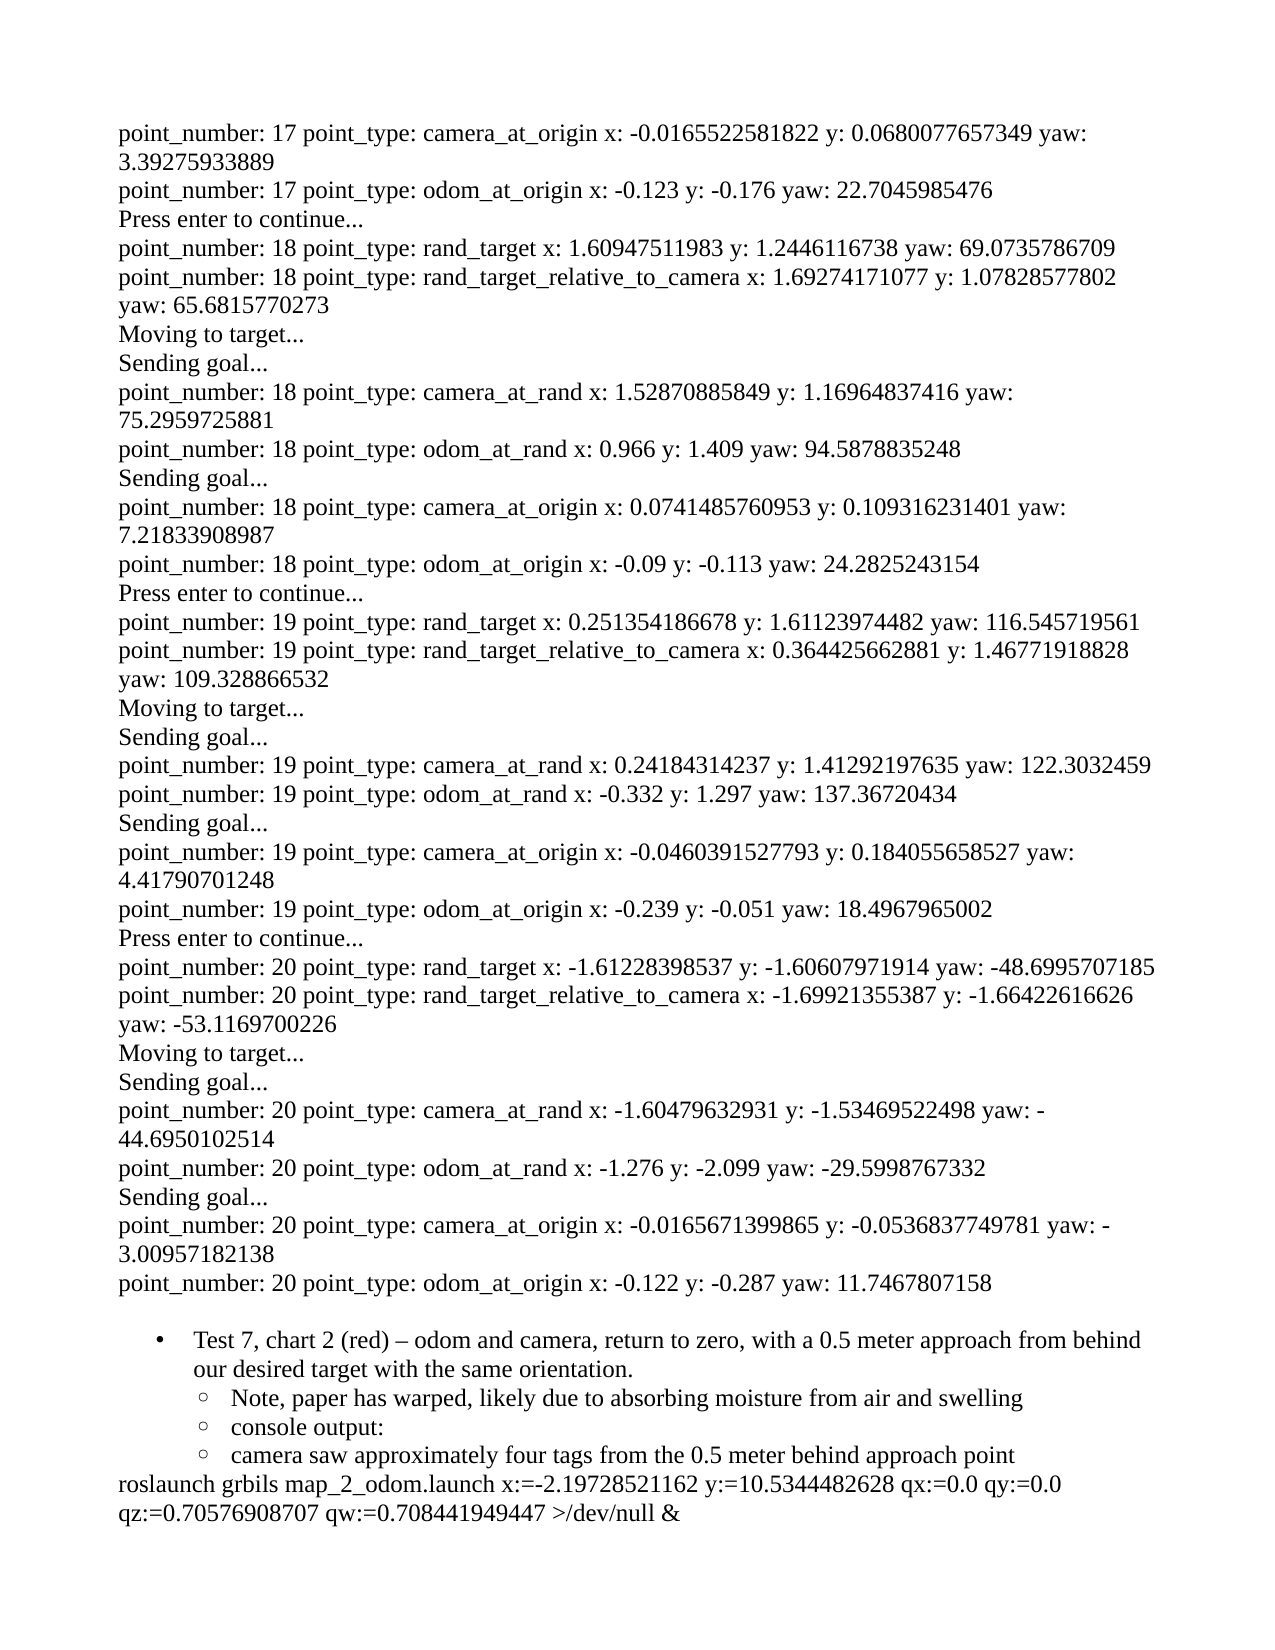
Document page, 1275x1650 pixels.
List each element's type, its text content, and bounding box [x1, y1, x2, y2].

list Note, paper has warped, likely due to absorbing moisture from air and swelling [193, 1383, 1157, 1412]
text point_number: 20 point_type: odom_at_rand x: -1.276 y: -2.099 yaw: -29.5998767332 [118, 1153, 1157, 1182]
text point_number: 17 point_type: odom_at_origin x: -0.123 y: -0.176 yaw: 22.7045985476 [118, 176, 1157, 204]
text point_number: 19 point_type: rand_target_relative_to_camera x: 0.364425662881 y: 1.46771918828 yaw: 109.328866532 [118, 636, 1157, 693]
list console output: [193, 1412, 1157, 1441]
text Moving to target... [118, 693, 1157, 722]
text point_number: 17 point_type: camera_at_origin x: -0.0165522581822 y: 0.0680077657349 yaw: 3.39275933889 [118, 118, 1157, 176]
text point_number: 19 point_type: odom_at_origin x: -0.239 y: -0.051 yaw: 18.4967965002 [118, 894, 1157, 923]
text Press enter to continue... [118, 923, 1157, 952]
text point_number: 18 point_type: rand_target_relative_to_camera x: 1.69274171077 y: 1.07828577802 yaw: 65.6815770273 [118, 262, 1157, 319]
text Sending goal... [118, 1182, 1157, 1211]
text Sending goal... [118, 808, 1157, 837]
text point_number: 19 point_type: odom_at_rand x: -0.332 y: 1.297 yaw: 137.36720434 [118, 779, 1157, 808]
text Press enter to continue... [118, 578, 1157, 607]
text point_number: 18 point_type: rand_target x: 1.60947511983 y: 1.2446116738 yaw: 69.0735786709 [118, 233, 1157, 262]
text point_number: 19 point_type: camera_at_rand x: 0.24184314237 y: 1.41292197635 yaw: 122.3032459 [118, 751, 1157, 779]
text point_number: 20 point_type: camera_at_rand x: -1.60479632931 y: -1.53469522498 yaw: -44.6950102514 [118, 1096, 1157, 1153]
list camera saw approximately four tags from the 0.5 meter behind approach point [193, 1441, 1157, 1469]
text Sending goal... [118, 1067, 1157, 1096]
text point_number: 19 point_type: rand_target x: 0.251354186678 y: 1.61123974482 yaw: 116.545719561 [118, 607, 1157, 636]
text Sending goal... [118, 463, 1157, 492]
text Sending goal... [118, 722, 1157, 751]
text point_number: 18 point_type: camera_at_rand x: 1.52870885849 y: 1.16964837416 yaw: 75.2959725881 [118, 377, 1157, 434]
text Press enter to continue... [118, 204, 1157, 233]
text point_number: 19 point_type: camera_at_origin x: -0.0460391527793 y: 0.184055658527 yaw: 4.41790701248 [118, 837, 1157, 894]
text point_number: 20 point_type: camera_at_origin x: -0.0165671399865 y: -0.0536837749781 yaw: -3.00957182138 [118, 1211, 1157, 1268]
text point_number: 18 point_type: odom_at_origin x: -0.09 y: -0.113 yaw: 24.2825243154 [118, 549, 1157, 578]
text roslaunch grbils map_2_odom.launch x:=-2.19728521162 y:=10.5344482628 qx:=0.0 qy:=0.0 qz:=0.70576908707 qw:=0.708441949447 >/dev/null & [118, 1469, 1157, 1527]
text point_number: 20 point_type: rand_target_relative_to_camera x: -1.69921355387 y: -1.66422616626 yaw: -53.1169700226 [118, 981, 1157, 1038]
text point_number: 20 point_type: odom_at_origin x: -0.122 y: -0.287 yaw: 11.7467807158 [118, 1268, 1157, 1297]
text Sending goal... [118, 348, 1157, 377]
text point_number: 18 point_type: odom_at_rand x: 0.966 y: 1.409 yaw: 94.5878835248 [118, 434, 1157, 463]
text point_number: 20 point_type: rand_target x: -1.61228398537 y: -1.60607971914 yaw: -48.6995707185 [118, 952, 1157, 981]
text Moving to target... [118, 1038, 1157, 1067]
text point_number: 18 point_type: camera_at_origin x: 0.0741485760953 y: 0.109316231401 yaw: 7.21833908987 [118, 492, 1157, 549]
text Moving to target... [118, 319, 1157, 348]
list Test 7, chart 2 (red) – odom and camera, return to zero, with a 0.5 meter approach from behind our desired target with the same orientation. [156, 1326, 1157, 1383]
